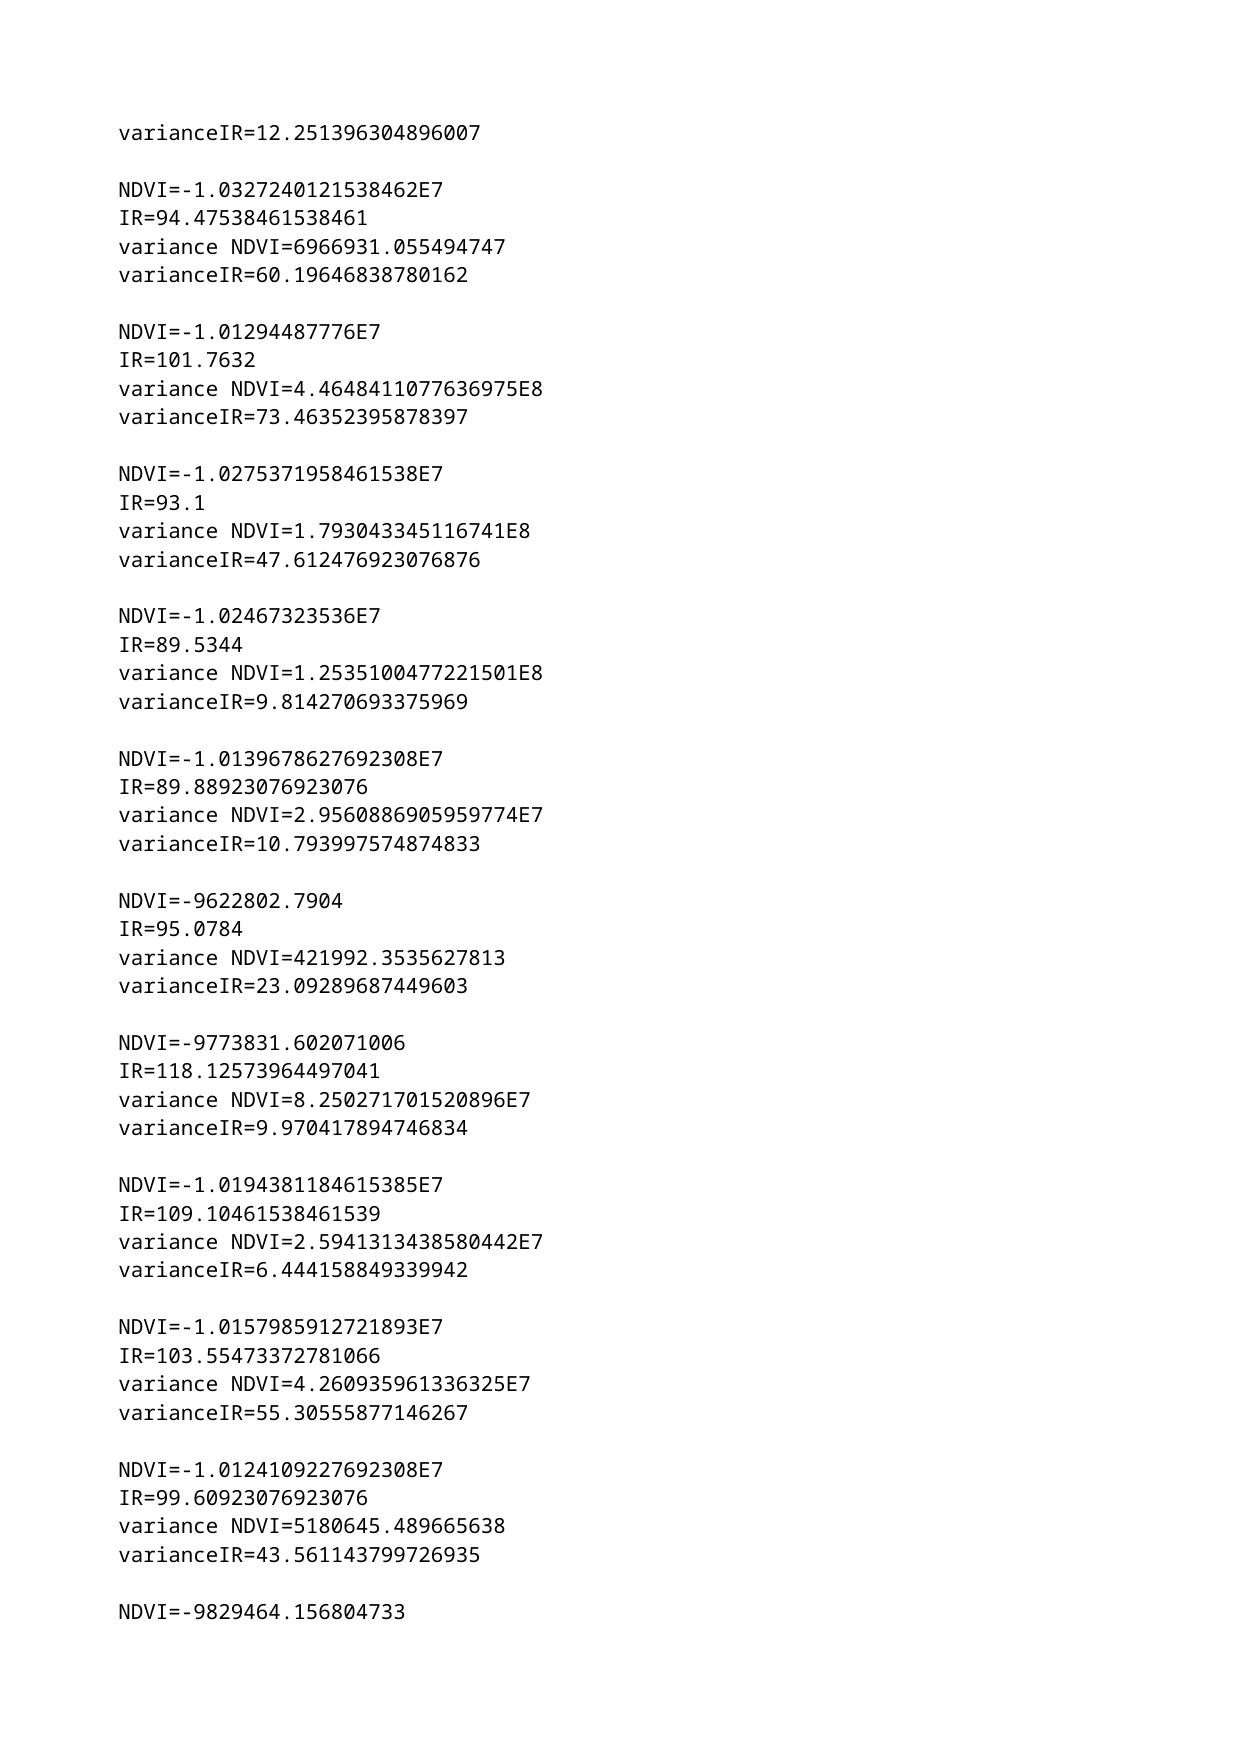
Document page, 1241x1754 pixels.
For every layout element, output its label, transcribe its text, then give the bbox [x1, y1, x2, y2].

text IR=95.0784 [118, 914, 1122, 943]
text varianceIR=43.561143799726935 [118, 1540, 1122, 1568]
text variance NDVI=1.2535100477221501E8 [118, 658, 1122, 687]
text NDVI=-1.0327240121538462E7 [118, 175, 1122, 203]
text varianceIR=47.612476923076876 [118, 545, 1122, 573]
text varianceIR=60.19646838780162 [118, 260, 1122, 289]
text variance NDVI=2.5941313438580442E7 [118, 1227, 1122, 1256]
text NDVI=-1.0139678627692308E7 [118, 744, 1122, 772]
text IR=118.12573964497041 [118, 1057, 1122, 1085]
text variance NDVI=8.250271701520896E7 [118, 1085, 1122, 1113]
text IR=93.1 [118, 488, 1122, 516]
text variance NDVI=421992.3535627813 [118, 943, 1122, 971]
text NDVI=-1.0157985912721893E7 [118, 1312, 1122, 1341]
text variance NDVI=4.4648411077636975E8 [118, 374, 1122, 402]
text NDVI=-1.0124109227692308E7 [118, 1455, 1122, 1483]
text IR=109.10461538461539 [118, 1199, 1122, 1227]
text IR=94.47538461538461 [118, 203, 1122, 232]
text variance NDVI=4.260935961336325E7 [118, 1369, 1122, 1398]
text IR=101.7632 [118, 346, 1122, 374]
text NDVI=-1.0275371958461538E7 [118, 459, 1122, 488]
text NDVI=-1.01294487776E7 [118, 317, 1122, 346]
text varianceIR=10.793997574874833 [118, 829, 1122, 857]
text variance NDVI=6966931.055494747 [118, 232, 1122, 260]
text varianceIR=23.09289687449603 [118, 971, 1122, 1000]
text NDVI=-9622802.7904 [118, 886, 1122, 914]
text IR=99.60923076923076 [118, 1483, 1122, 1512]
text varianceIR=9.970417894746834 [118, 1113, 1122, 1142]
text NDVI=-9829464.156804733 [118, 1597, 1122, 1625]
text varianceIR=55.30555877146267 [118, 1398, 1122, 1426]
text variance NDVI=2.9560886905959774E7 [118, 801, 1122, 829]
text NDVI=-1.02467323536E7 [118, 602, 1122, 630]
text varianceIR=9.814270693375969 [118, 687, 1122, 715]
text variance NDVI=5180645.489665638 [118, 1512, 1122, 1540]
text varianceIR=6.444158849339942 [118, 1256, 1122, 1284]
text IR=89.88923076923076 [118, 772, 1122, 801]
text IR=103.55473372781066 [118, 1341, 1122, 1369]
text varianceIR=73.46352395878397 [118, 402, 1122, 431]
text IR=89.5344 [118, 630, 1122, 658]
text variance NDVI=1.793043345116741E8 [118, 516, 1122, 545]
text NDVI=-1.0194381184615385E7 [118, 1170, 1122, 1199]
text NDVI=-9773831.602071006 [118, 1028, 1122, 1057]
text varianceIR=12.251396304896007 [118, 118, 1122, 147]
